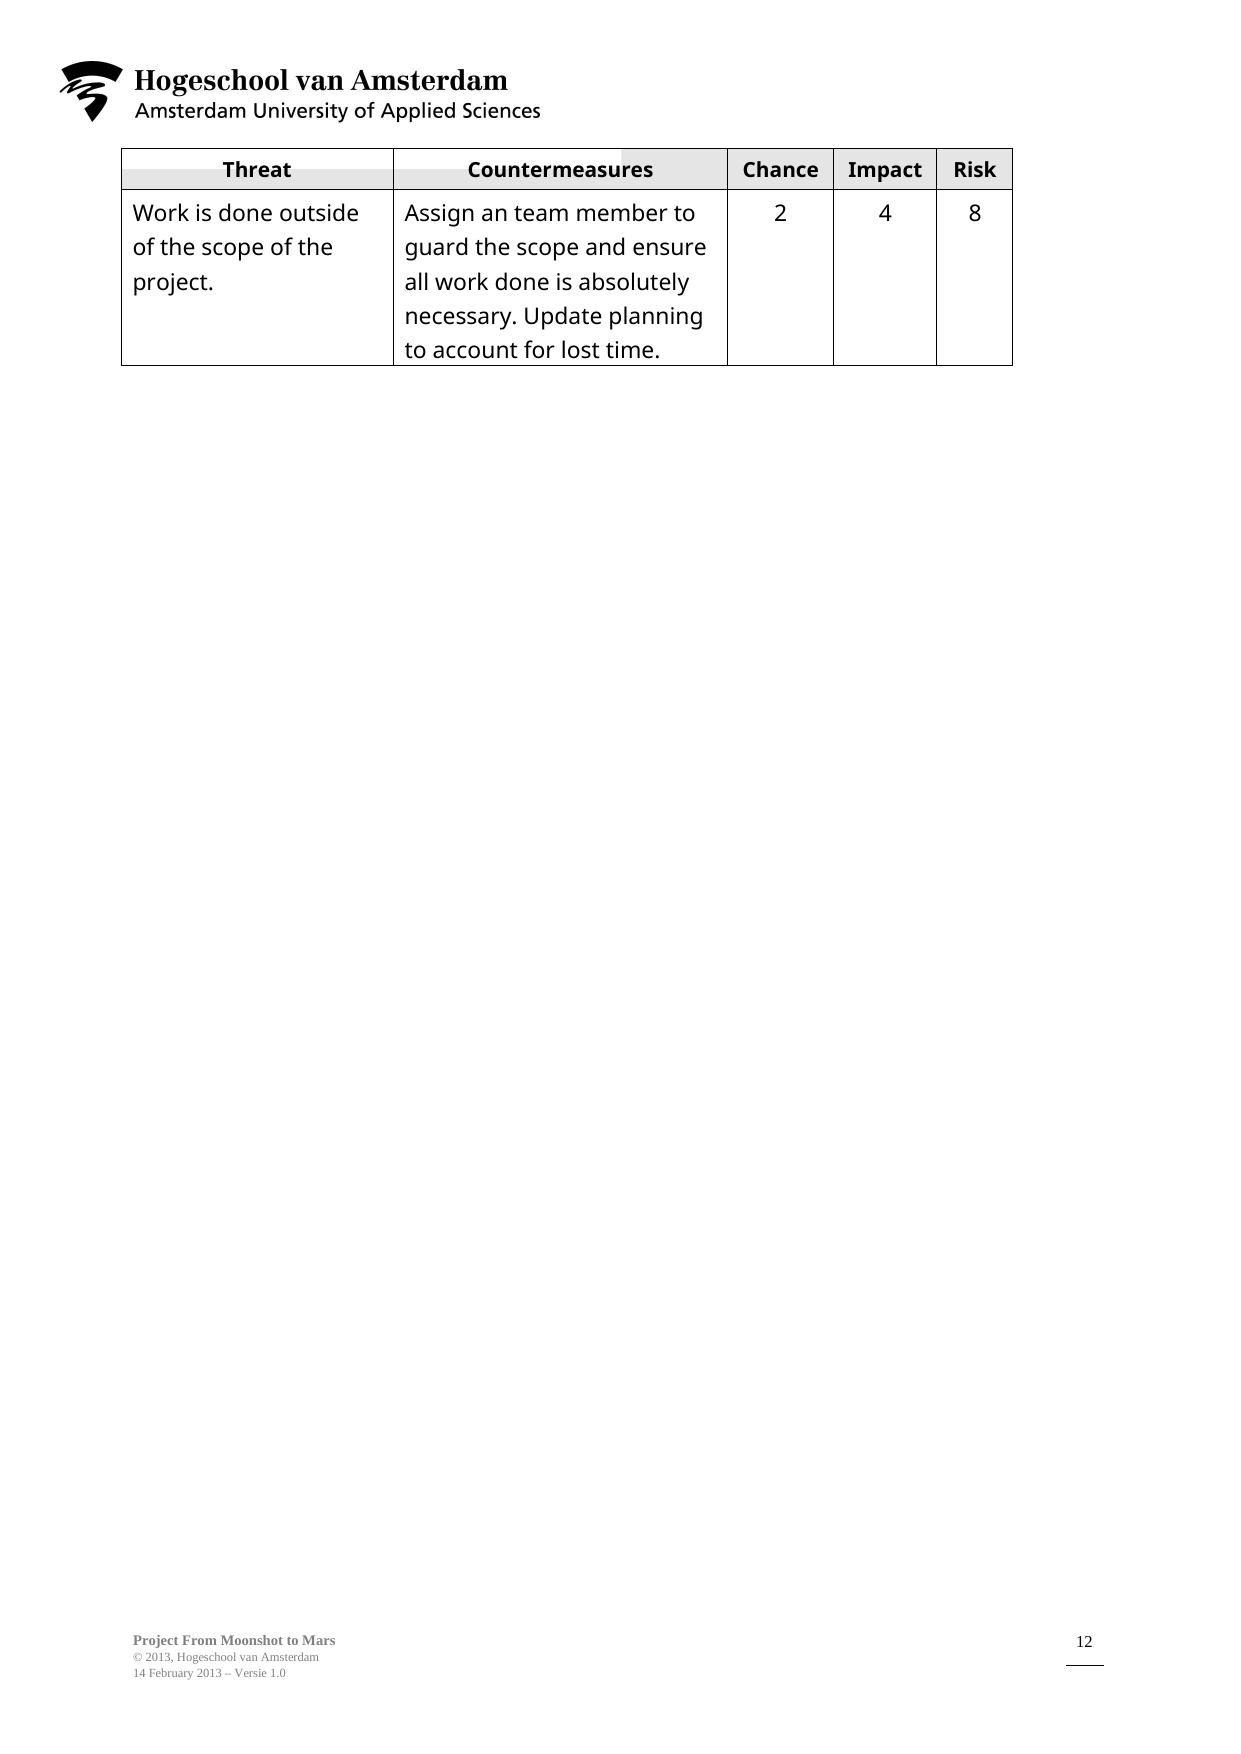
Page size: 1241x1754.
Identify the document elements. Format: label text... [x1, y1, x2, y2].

table_header Risk [937, 149, 1012, 189]
table_cell 2 [728, 190, 833, 365]
table_header Impact [834, 149, 936, 189]
table_cell 4 [834, 190, 936, 365]
table_cell 8 [937, 190, 1012, 365]
table_cell Assign an team member to guard the scope and ensure all work done is absolutely necessary. Update planning to account for lost time. [394, 190, 727, 365]
table_header Countermeasures [394, 149, 727, 189]
table_header Threat [122, 149, 393, 189]
table_cell Work is done outside of the scope of the project. [122, 190, 393, 365]
table_header Chance [728, 149, 833, 189]
picture [0, 0, 622, 123]
